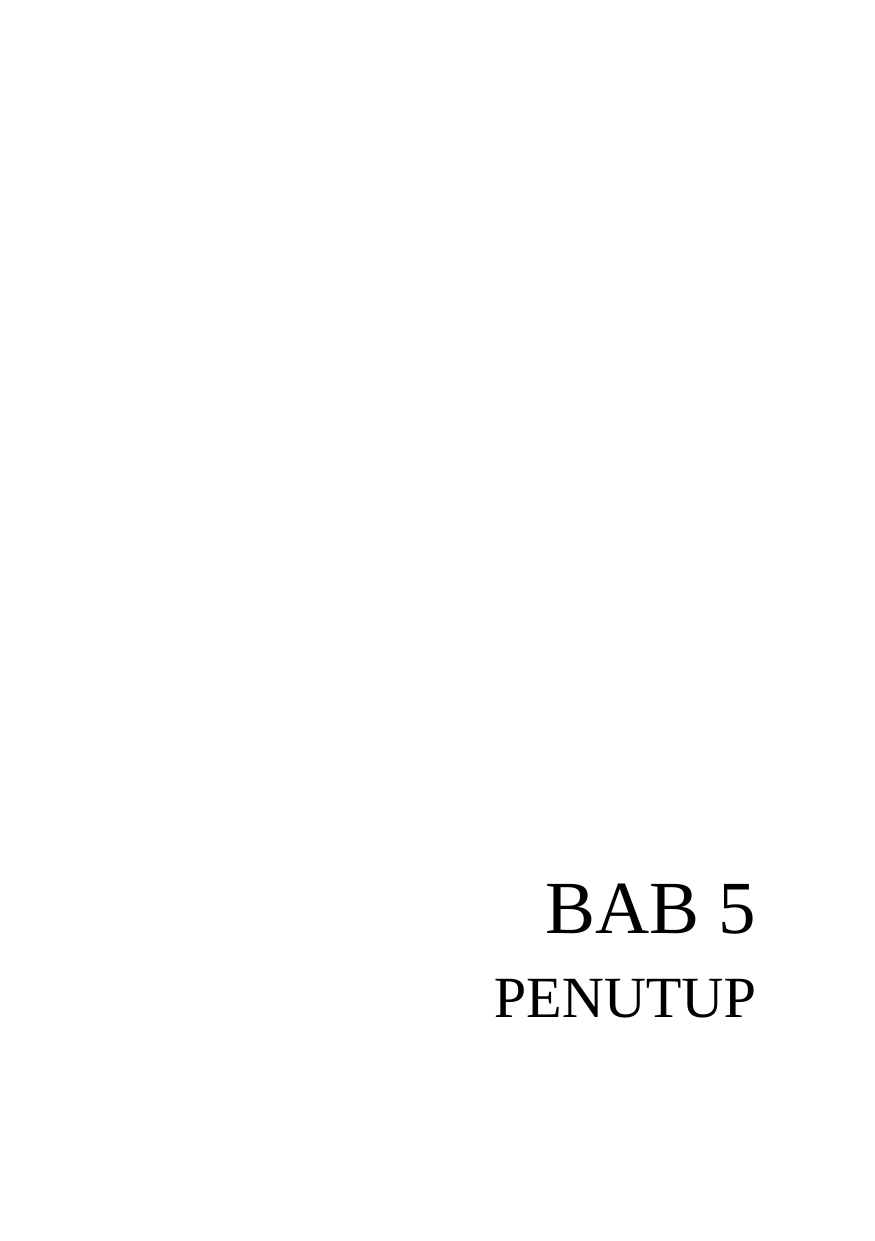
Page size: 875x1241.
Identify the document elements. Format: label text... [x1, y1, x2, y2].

text BAB 5 [148, 863, 756, 950]
text PENUTUP [148, 963, 756, 1030]
